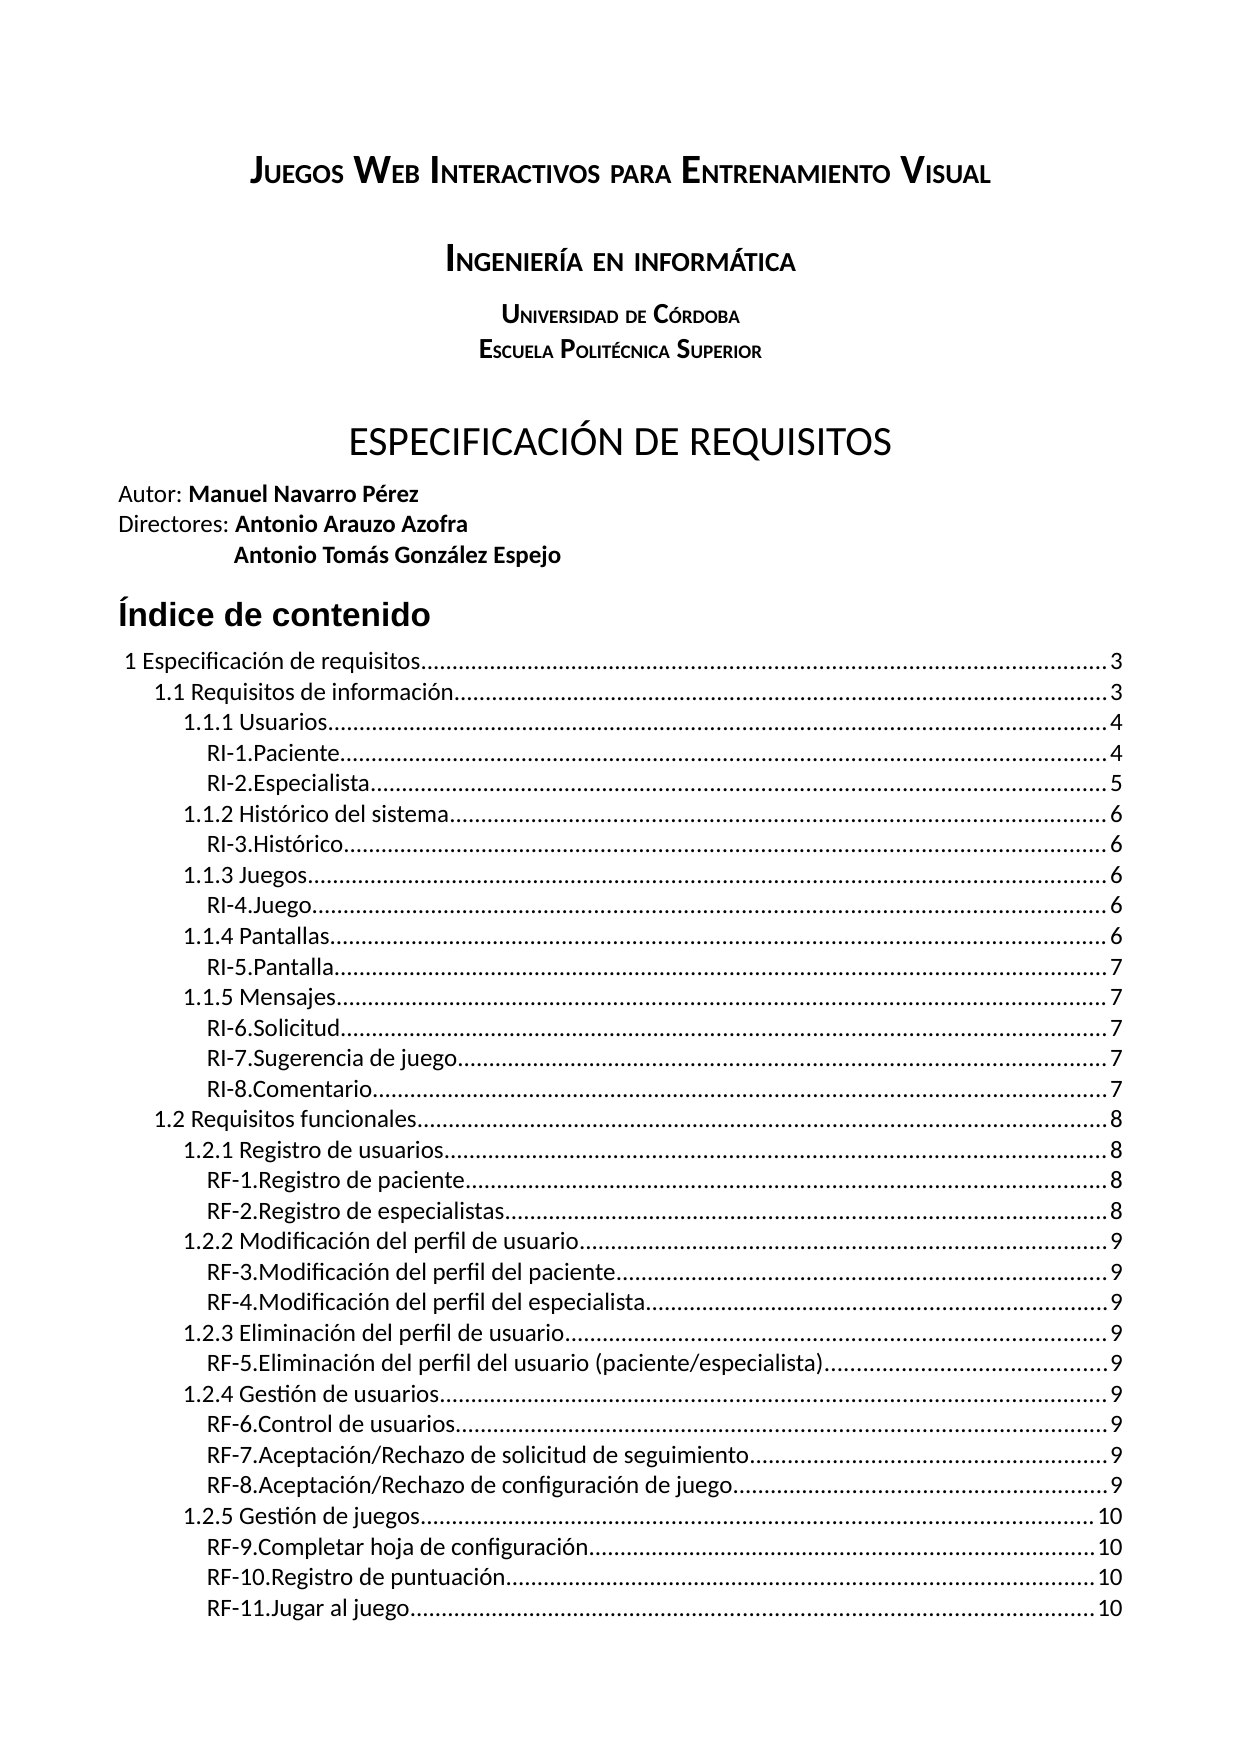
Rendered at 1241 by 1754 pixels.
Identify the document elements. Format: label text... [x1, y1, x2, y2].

text RI-5.Pantalla 7 [207, 951, 1122, 981]
text RI-6.Solicitud 7 [207, 1012, 1122, 1042]
text RF-9.Completar hoja de configuración 10 [207, 1531, 1122, 1561]
text Juegos Web Interactivos para Entrenamiento Visual [118, 143, 1122, 194]
text RI-2.Especialista 5 [207, 768, 1122, 798]
text 1.2.1 Registro de usuarios 8 [177, 1134, 1122, 1164]
text RF-5.Eliminación del perfil del usuario (paciente/especialista) 9 [207, 1347, 1122, 1378]
subtitle Índice de contenido [118, 594, 1122, 633]
text ESPECIFICACIÓN DE REQUISITOS [118, 415, 1122, 466]
text Directores: Antonio Arauzo Azofra [118, 508, 1122, 539]
text Universidad de Córdoba [118, 295, 1122, 330]
text RF-8.Aceptación/Rechazo de configuración de juego 9 [207, 1469, 1122, 1500]
text Autor: Manuel Navarro Pérez [118, 478, 1122, 508]
text RF-10.Registro de puntuación 10 [207, 1561, 1122, 1592]
text RF-1.Registro de paciente 8 [207, 1164, 1122, 1195]
text RI-7.Sugerencia de juego 7 [207, 1042, 1122, 1073]
text 1.1 Requisitos de información 3 [148, 676, 1122, 707]
text 1.2.3 Eliminación del perfil de usuario 9 [177, 1317, 1122, 1347]
text 1.2.2 Modificación del perfil de usuario 9 [177, 1225, 1122, 1256]
text Antonio Tomás González Espejo [234, 539, 1122, 569]
text 1.2 Requisitos funcionales 8 [148, 1103, 1122, 1134]
text RF-4.Modificación del perfil del especialista 9 [207, 1286, 1122, 1317]
text RF-7.Aceptación/Rechazo de solicitud de seguimiento 9 [207, 1439, 1122, 1469]
text RI-4.Juego 6 [207, 890, 1122, 920]
text 1.1.4 Pantallas 6 [177, 920, 1122, 951]
text RF-6.Control de usuarios 9 [207, 1408, 1122, 1439]
text 1.1.2 Histórico del sistema 6 [177, 798, 1122, 829]
text 1.1.3 Juegos 6 [177, 859, 1122, 890]
text 1.1.5 Mensajes 7 [177, 981, 1122, 1012]
text RI-3.Histórico 6 [207, 829, 1122, 859]
text RI-8.Comentario 7 [207, 1073, 1122, 1103]
text RI-1.Paciente 4 [207, 737, 1122, 768]
text Escuela Politécnica Superior [118, 330, 1122, 366]
text RF-3.Modificación del perfil del paciente 9 [207, 1256, 1122, 1286]
text RF-2.Registro de especialistas 8 [207, 1195, 1122, 1225]
text 1.2.4 Gestión de usuarios 9 [177, 1378, 1122, 1408]
text 1.2.5 Gestión de juegos 10 [177, 1500, 1122, 1531]
text Ingeniería en informática [118, 231, 1122, 282]
text RF-11.Jugar al juego 10 [207, 1592, 1122, 1622]
text 1.1.1 Usuarios 4 [177, 707, 1122, 737]
text 1 Especificación de requisitos 3 [118, 646, 1122, 676]
